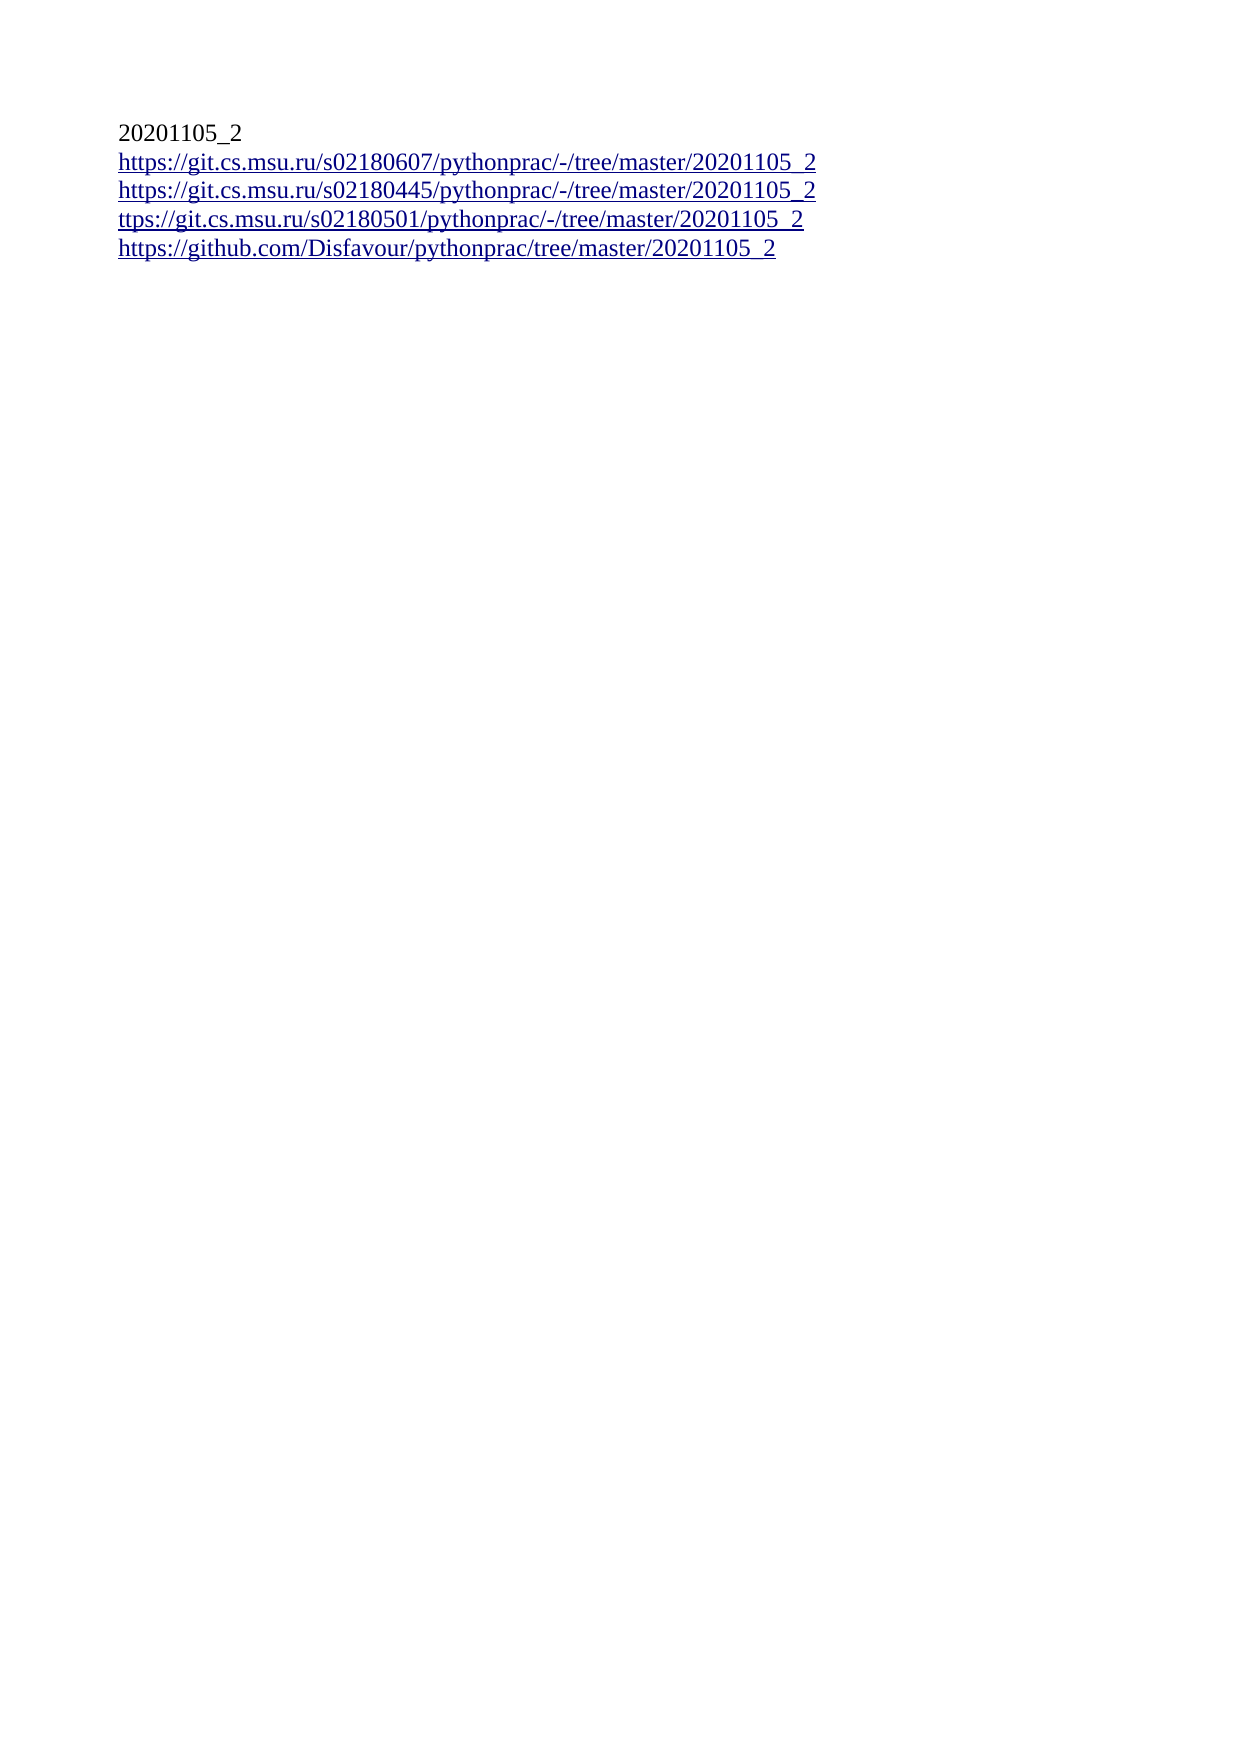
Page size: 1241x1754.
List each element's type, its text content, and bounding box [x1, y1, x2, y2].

text https://git.cs.msu.ru/s02180607/pythonprac/-/tree/master/20201105_2 [118, 147, 1122, 176]
text 20201105_2 [118, 118, 1122, 147]
text https://github.com/Disfavour/pythonprac/tree/master/20201105_2 [118, 233, 1122, 262]
text https://git.cs.msu.ru/s02180445/pythonprac/-/tree/master/20201105_2 [118, 176, 1122, 204]
text ttps://git.cs.msu.ru/s02180501/pythonprac/-/tree/master/20201105_2 [118, 204, 1122, 233]
